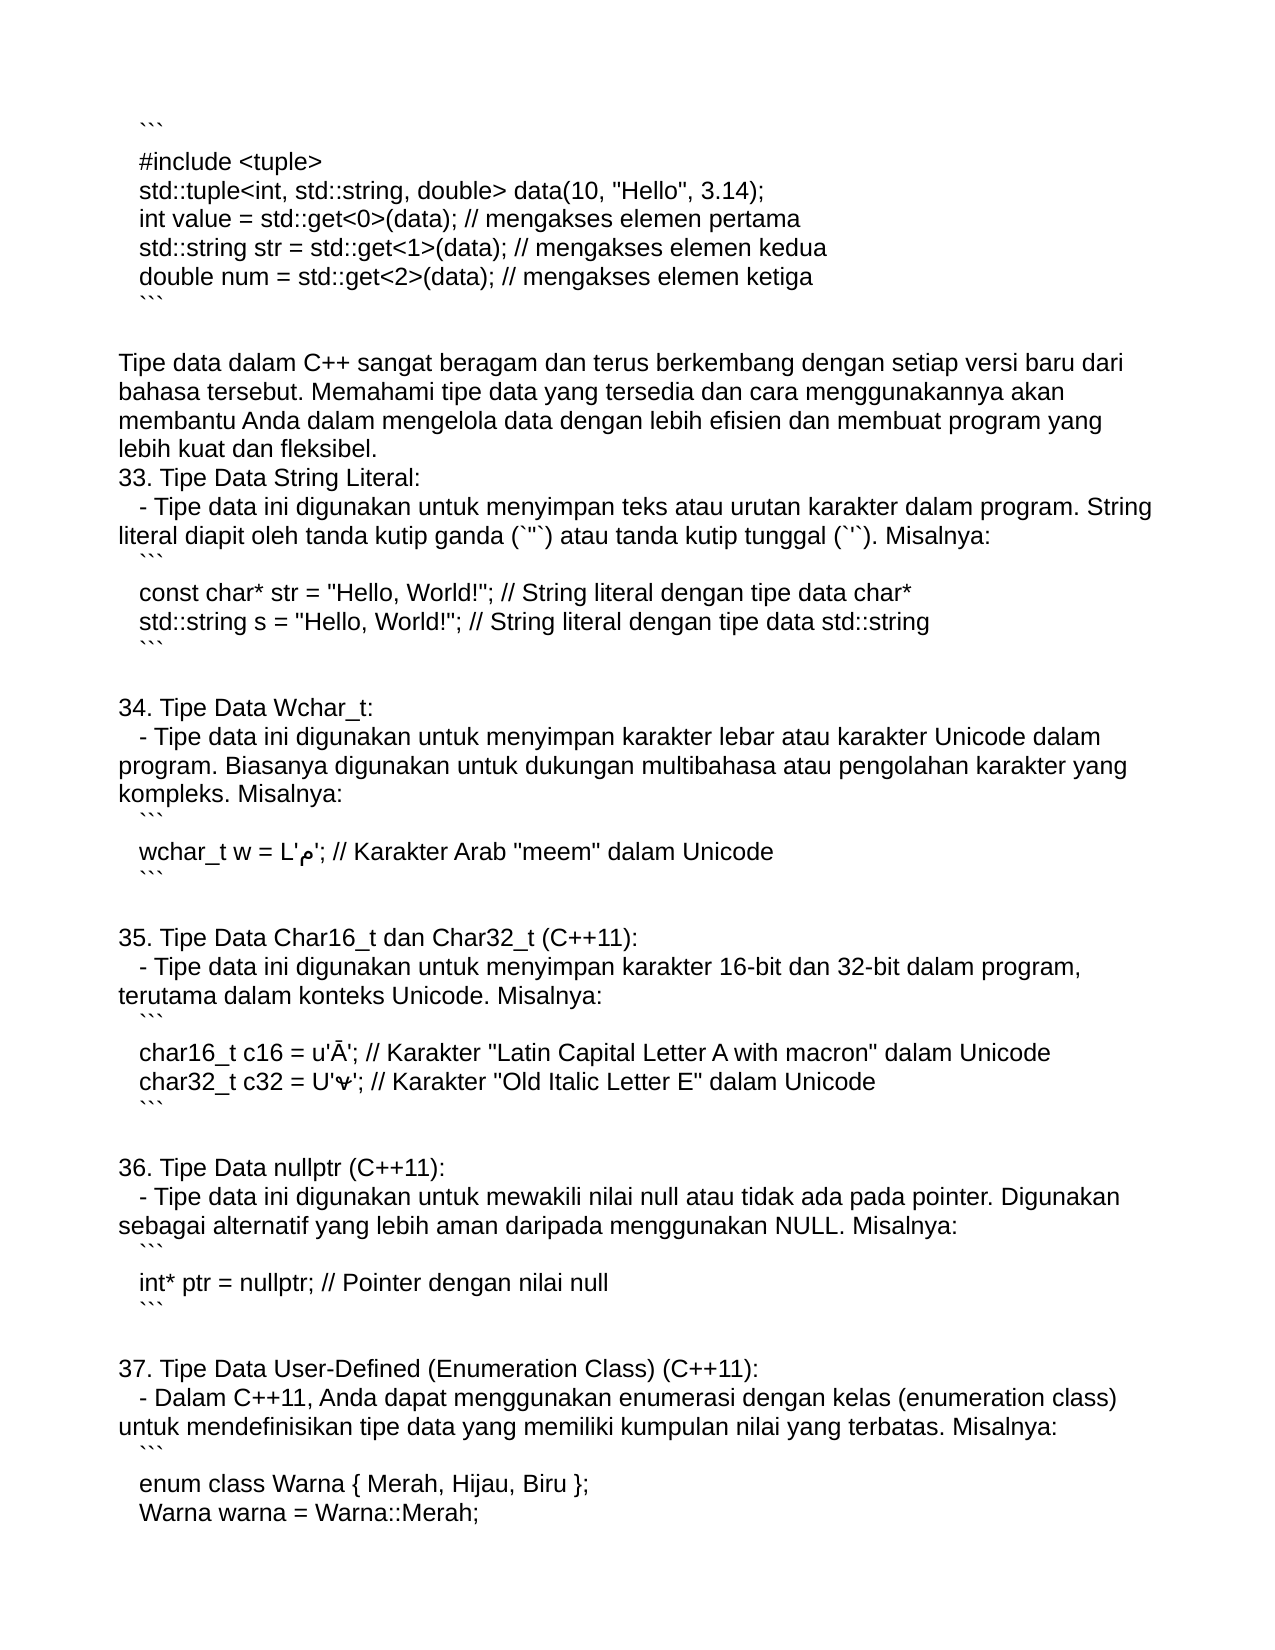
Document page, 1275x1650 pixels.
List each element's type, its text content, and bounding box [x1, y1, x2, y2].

text const char* str = "Hello, World!"; // String literal dengan tipe data char* [118, 578, 1157, 607]
text int* ptr = nullptr; // Pointer dengan nilai null [118, 1268, 1157, 1297]
text double num = std::get<2>(data); // mengakses elemen ketiga [118, 262, 1157, 291]
text ``` [118, 1096, 1157, 1124]
text ``` [118, 866, 1157, 894]
text ``` [118, 118, 1157, 147]
text ``` [118, 291, 1157, 319]
text 33. Tipe Data String Literal: [118, 463, 1157, 492]
text ``` [118, 1441, 1157, 1469]
text 36. Tipe Data nullptr (C++11): [118, 1153, 1157, 1182]
text ``` [118, 1239, 1157, 1268]
text Tipe data dalam C++ sangat beragam dan terus berkembang dengan setiap versi baru dari bahasa tersebut. Memahami tipe data yang tersedia dan cara menggunakannya akan membantu Anda dalam mengelola data dengan lebih efisien dan membuat program yang lebih kuat dan fleksibel. [118, 348, 1157, 463]
text wchar_t w = L'م'; // Karakter Arab "meem" dalam Unicode [118, 837, 1157, 866]
text - Tipe data ini digunakan untuk menyimpan karakter 16-bit dan 32-bit dalam program, terutama dalam konteks Unicode. Misalnya: [118, 952, 1157, 1009]
text int value = std::get<0>(data); // mengakses elemen pertama [118, 204, 1157, 233]
text - Tipe data ini digunakan untuk menyimpan teks atau urutan karakter dalam program. String literal diapit oleh tanda kutip ganda (`"`) atau tanda kutip tunggal (`'`). Misalnya: [118, 492, 1157, 549]
text 37. Tipe Data User-Defined (Enumeration Class) (C++11): [118, 1354, 1157, 1383]
text char16_t c16 = u'Ā'; // Karakter "Latin Capital Letter A with macron" dalam Unicode [118, 1038, 1157, 1067]
text std::string str = std::get<1>(data); // mengakses elemen kedua [118, 233, 1157, 262]
text #include <tuple> [118, 147, 1157, 176]
text char32_t c32 = U'𐐷'; // Karakter "Old Italic Letter E" dalam Unicode [118, 1067, 1157, 1096]
text Warna warna = Warna::Merah; [118, 1498, 1157, 1527]
text enum class Warna { Merah, Hijau, Biru }; [118, 1469, 1157, 1498]
text ``` [118, 1009, 1157, 1038]
text ``` [118, 636, 1157, 664]
text std::tuple<int, std::string, double> data(10, "Hello", 3.14); [118, 176, 1157, 204]
text - Dalam C++11, Anda dapat menggunakan enumerasi dengan kelas (enumeration class) untuk mendefinisikan tipe data yang memiliki kumpulan nilai yang terbatas. Misalnya: [118, 1383, 1157, 1441]
text 34. Tipe Data Wchar_t: [118, 693, 1157, 722]
text - Tipe data ini digunakan untuk menyimpan karakter lebar atau karakter Unicode dalam program. Biasanya digunakan untuk dukungan multibahasa atau pengolahan karakter yang kompleks. Misalnya: [118, 722, 1157, 808]
text ``` [118, 549, 1157, 578]
text 35. Tipe Data Char16_t dan Char32_t (C++11): [118, 923, 1157, 952]
text - Tipe data ini digunakan untuk mewakili nilai null atau tidak ada pada pointer. Digunakan sebagai alternatif yang lebih aman daripada menggunakan NULL. Misalnya: [118, 1182, 1157, 1239]
text ``` [118, 1297, 1157, 1326]
text std::string s = "Hello, World!"; // String literal dengan tipe data std::string [118, 607, 1157, 636]
text ``` [118, 808, 1157, 837]
